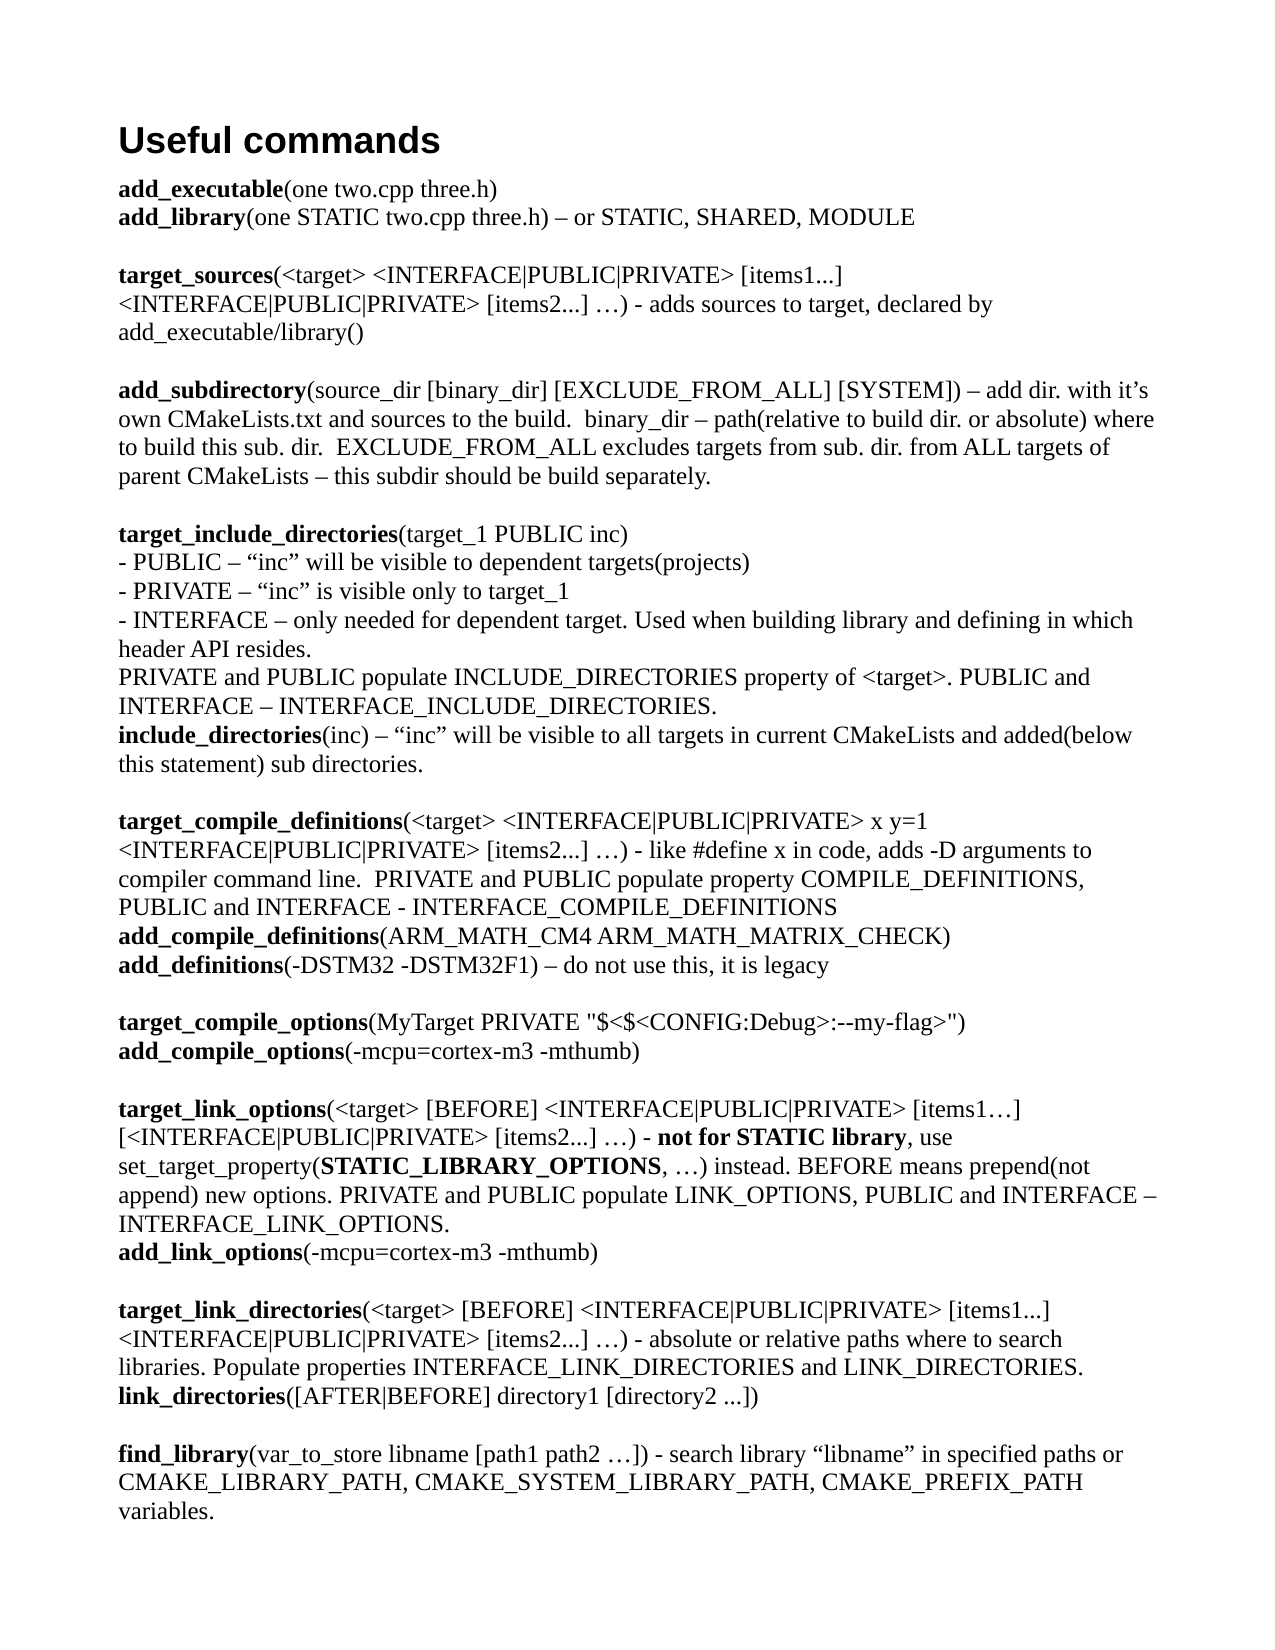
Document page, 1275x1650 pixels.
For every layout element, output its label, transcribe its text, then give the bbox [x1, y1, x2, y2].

text add_compile_options(-mcpu=cortex-m3 -mthumb) [118, 1036, 1157, 1065]
text - INTERFACE – only needed for dependent target. Used when building library and defining in which header API resides. [118, 605, 1157, 662]
text <INTERFACE|PUBLIC|PRIVATE> [items2...] …) - like #define x in code, adds -D arguments to compiler command line. PRIVATE and PUBLIC populate property COMPILE_DEFINITIONS, PUBLIC and INTERFACE - INTERFACE_COMPILE_DEFINITIONS [118, 835, 1157, 921]
text add_library(one STATIC two.cpp three.h) – or STATIC, SHARED, MODULE [118, 202, 1157, 231]
text find_library(var_to_store libname [path1 path2 …]) - search library “libname” in specified paths or CMAKE_LIBRARY_PATH, CMAKE_SYSTEM_LIBRARY_PATH, CMAKE_PREFIX_PATH variables. [118, 1439, 1157, 1525]
text add_executable(one two.cpp three.h) [118, 174, 1157, 202]
text target_compile_options(MyTarget PRIVATE "$<$<CONFIG:Debug>:--my-flag>") [118, 1007, 1157, 1036]
text add_definitions(-DSTM32 -DSTM32F1) – do not use this, it is legacy [118, 950, 1157, 979]
text <INTERFACE|PUBLIC|PRIVATE> [items2...] …) - absolute or relative paths where to search libraries. Populate properties INTERFACE_LINK_DIRECTORIES and LINK_DIRECTORIES. [118, 1324, 1157, 1381]
text target_include_directories(target_1 PUBLIC inc) [118, 519, 1157, 547]
text - PRIVATE – “inc” is visible only to target_1 [118, 576, 1157, 605]
text target_link_options(<target> [BEFORE] <INTERFACE|PUBLIC|PRIVATE> [items1…] [<INTERFACE|PUBLIC|PRIVATE> [items2...] …) - not for STATIC library, use set_target_property(STATIC_LIBRARY_OPTIONS, …) instead. BEFORE means prepend(not append) new options. PRIVATE and PUBLIC populate LINK_OPTIONS, PUBLIC and INTERFACE – INTERFACE_LINK_OPTIONS. [118, 1094, 1157, 1237]
text link_directories([AFTER|BEFORE] directory1 [directory2 ...]) [118, 1381, 1157, 1410]
subtitle Useful commands [118, 118, 1157, 161]
text target_sources(<target> <INTERFACE|PUBLIC|PRIVATE> [items1...] [118, 260, 1157, 289]
text add_subdirectory(source_dir [binary_dir] [EXCLUDE_FROM_ALL] [SYSTEM]) – add dir. with it’s own CMakeLists.txt and sources to the build. binary_dir – path(relative to build dir. or absolute) where to build this sub. dir. EXCLUDE_FROM_ALL excludes targets from sub. dir. from ALL targets of parent CMakeLists – this subdir should be build separately. [118, 375, 1157, 490]
text - PUBLIC – “inc” will be visible to dependent targets(projects) [118, 547, 1157, 576]
text include_directories(inc) – “inc” will be visible to all targets in current CMakeLists and added(below this statement) sub directories. [118, 720, 1157, 777]
text PRIVATE and PUBLIC populate INCLUDE_DIRECTORIES property of <target>. PUBLIC and INTERFACE – INTERFACE_INCLUDE_DIRECTORIES. [118, 662, 1157, 720]
text target_compile_definitions(<target> <INTERFACE|PUBLIC|PRIVATE> x y=1 [118, 806, 1157, 835]
text add_link_options(-mcpu=cortex-m3 -mthumb) [118, 1237, 1157, 1266]
text <INTERFACE|PUBLIC|PRIVATE> [items2...] …) - adds sources to target, declared by add_executable/library() [118, 289, 1157, 346]
text target_link_directories(<target> [BEFORE] <INTERFACE|PUBLIC|PRIVATE> [items1...] [118, 1295, 1157, 1324]
text add_compile_definitions(ARM_MATH_CM4 ARM_MATH_MATRIX_CHECK) [118, 921, 1157, 950]
